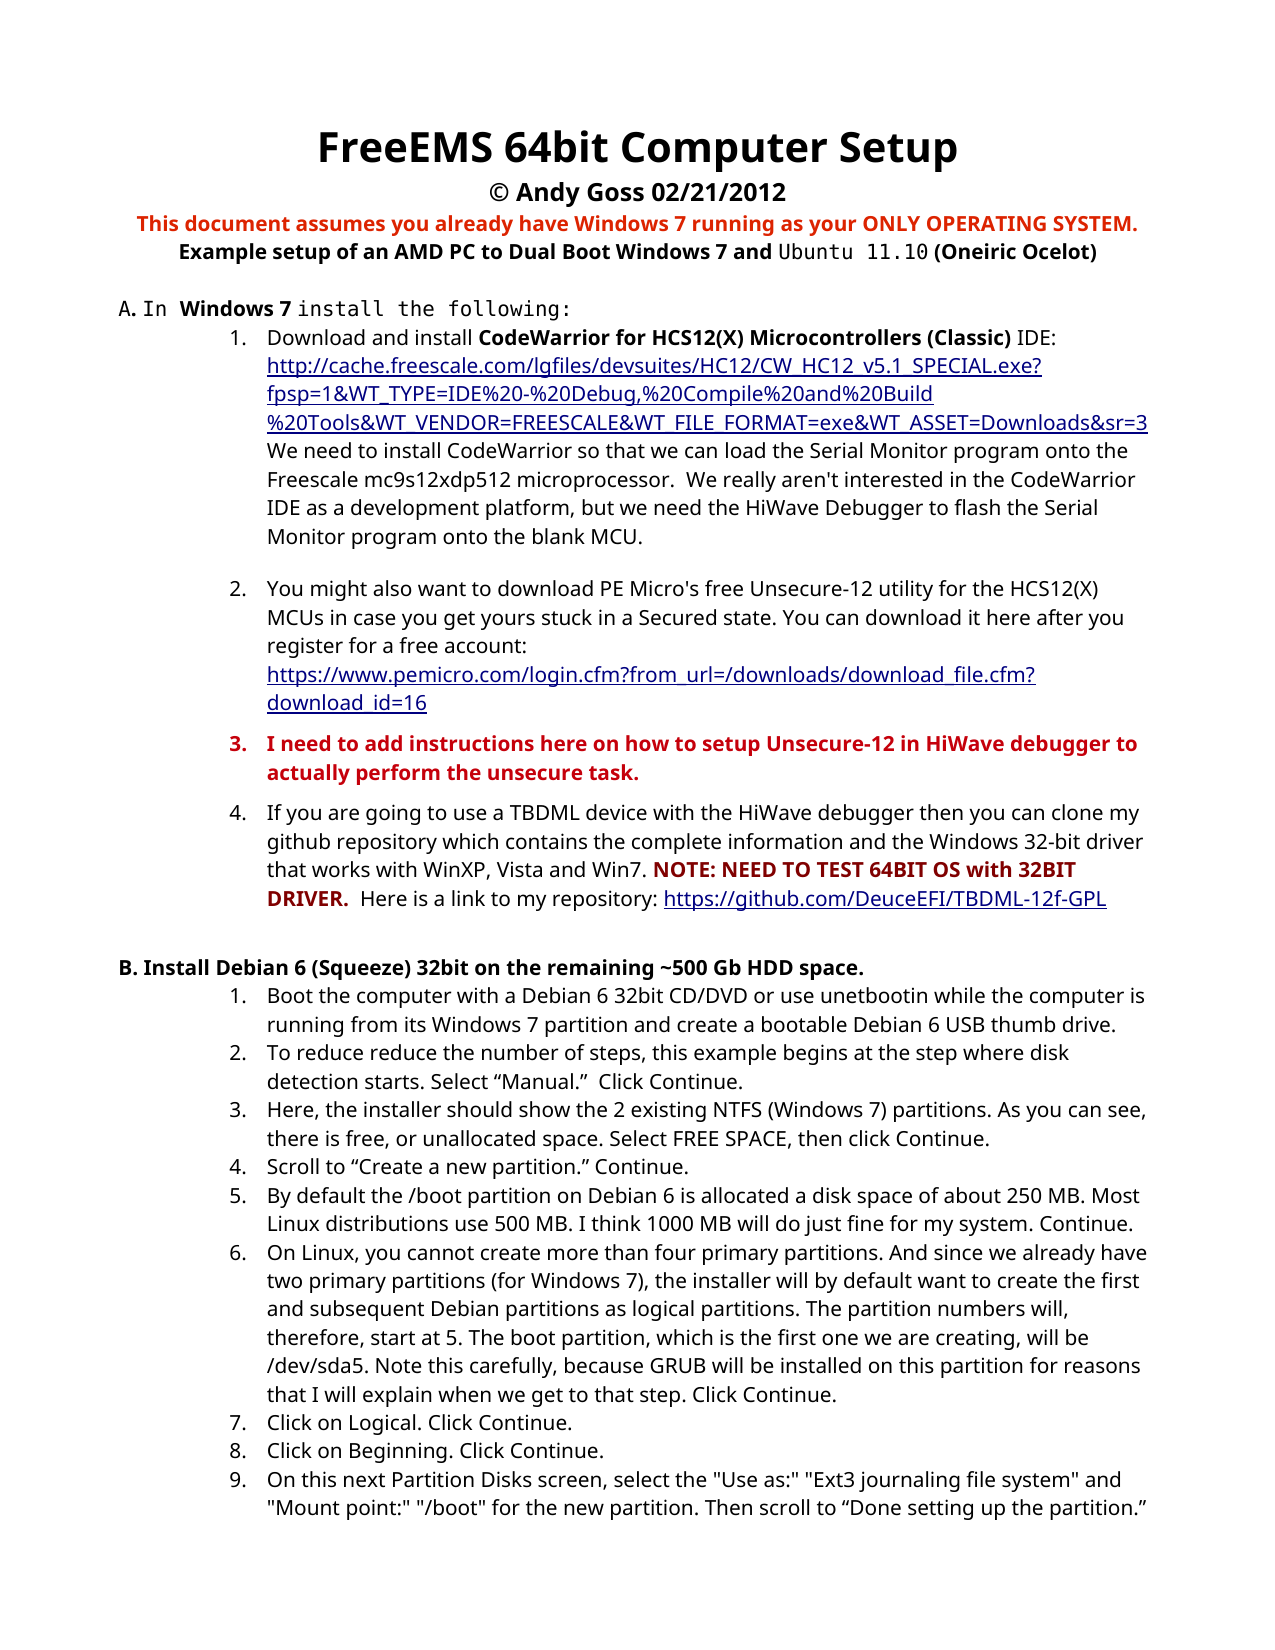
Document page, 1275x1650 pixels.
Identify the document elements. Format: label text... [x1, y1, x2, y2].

list Boot the computer with a Debian 6 32bit CD/DVD or use unetbootin while the computer is running from its Windows 7 partition and create a bootable Debian 6 USB thumb drive. [229, 982, 1157, 1038]
text B. Install Debian 6 (Squeeze) 32bit on the remaining ~500 Gb HDD space. [118, 953, 1157, 982]
list By default the /boot partition on Debian 6 is allocated a disk space of about 250 MB. Most Linux distributions use 500 MB. I think 1000 MB will do just fine for my system. Continue. [229, 1181, 1157, 1238]
list On Linux, you cannot create more than four primary partitions. And since we already have two primary partitions (for Windows 7), the installer will by default want to create the first and subsequent Debian partitions as logical partitions. The partition numbers will, therefore, start at 5. The boot partition, which is the first one we are creating, will be /dev/sda5. Note this carefully, because GRUB will be installed on this partition for reasons that I will explain when we get to that step. Click Continue. [229, 1238, 1157, 1408]
text © Andy Goss 02/21/2012 [118, 175, 1157, 209]
list Scroll to “Create a new partition.” Continue. [229, 1152, 1157, 1181]
list To reduce reduce the number of steps, this example begins at the step where disk detection starts. Select “Manual.” Click Continue. [229, 1038, 1157, 1095]
list If you are going to use a TBDML device with the HiWave debugger then you can clone my github repository which contains the complete information and the Windows 32-bit driver that works with WinXP, Vista and Win7. NOTE: NEED TO TEST 64BIT OS with 32BIT DRIVER. Here is a link to my repository: https://github.com/DeuceEFI/TBDML-12f-GPL [229, 798, 1157, 912]
list Click on Logical. Click Continue. [229, 1408, 1157, 1437]
text A. In Windows 7 install the following: [118, 294, 1157, 323]
list You might also want to download PE Micro's free Unsecure-12 utility for the HCS12(X) MCUs in case you get yours stuck in a Secured state. You can download it here after you register for a free account: https://www.pemicro.com/login.cfm?from_url=/downloads/download_file.cfm?download_id=16 [229, 574, 1157, 717]
list On this next Partition Disks screen, select the "Use as:" "Ext3 journaling file system" and "Mount point:" "/boot" for the new partition. Then scroll to “Done setting up the partition.” [229, 1465, 1157, 1522]
list Download and install CodeWarrior for HCS12(X) Microcontrollers (Classic) IDE: http://cache.freescale.com/lgfiles/devsuites/HC12/CW_HC12_v5.1_SPECIAL.exe?fpsp=1&WT_TYPE=IDE%20-%20Debug,%20Compile%20and%20Build%20Tools&WT_VENDOR=FREESCALE&WT_FILE_FORMAT=exe&WT_ASSET=Downloads&sr=3 We need to install CodeWarrior so that we can load the Serial Monitor program onto the Freescale mc9s12xdp512 microprocessor. We really aren't interested in the CodeWarrior IDE as a development platform, but we need the HiWave Debugger to flash the Serial Monitor program onto the blank MCU. [229, 323, 1157, 550]
text This document assumes you already have Windows 7 running as your ONLY OPERATING SYSTEM. [118, 209, 1157, 237]
text Example setup of an AMD PC to Dual Boot Windows 7 and Ubuntu 11.10 (Oneiric Ocelot) [118, 237, 1157, 266]
text FreeEMS 64bit Computer Setup [118, 118, 1157, 175]
list I need to add instructions here on how to setup Unsecure-12 in HiWave debugger to actually perform the unsecure task. [229, 729, 1157, 786]
list Click on Beginning. Click Continue. [229, 1437, 1157, 1465]
list Here, the installer should show the 2 existing NTFS (Windows 7) partitions. As you can see, there is free, or unallocated space. Select FREE SPACE, then click Continue. [229, 1095, 1157, 1152]
